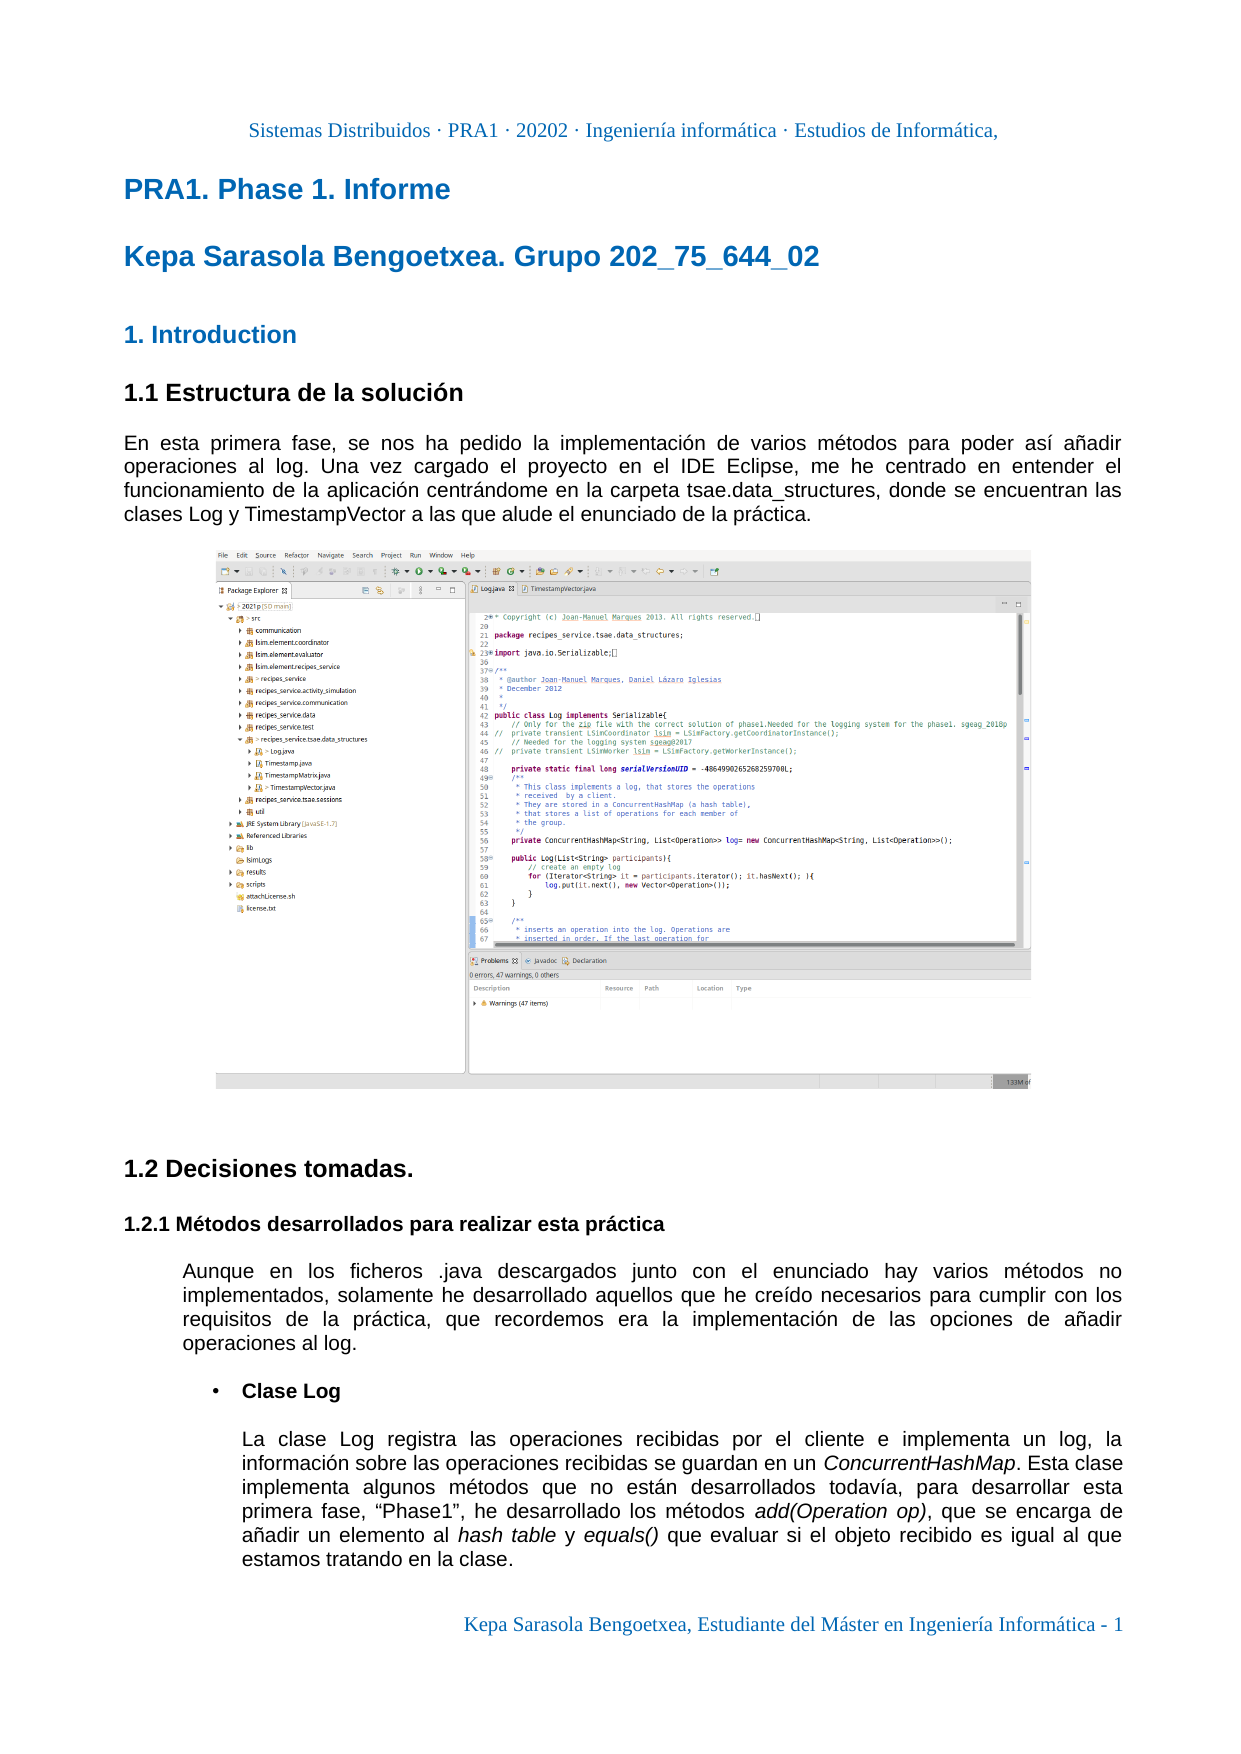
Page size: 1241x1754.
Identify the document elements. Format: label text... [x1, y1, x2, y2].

text 1.2.1 Métodos desarrollados para realizar esta práctica [123, 1211, 1123, 1235]
picture [215, 550, 1032, 1089]
text Kepa Sarasola Bengoetxea. Grupo 202_75_644_02 [123, 239, 1123, 272]
text En esta primera fase, se nos ha pedido la implementación de varios métodos para poder así añadir operaciones al log. Una vez cargado el proyecto en el IDE Eclipse, me he centrado en entender el funcionamiento de la aplicación centrándome en la carpeta tsae.data_structures, donde se encuentran las clases Log y TimestampVector a las que alude el enunciado de la práctica. [123, 430, 1123, 526]
list La clase Log registra las operaciones recibidas por el cliente e implementa un log, la información sobre las operaciones recibidas se guardan en un ConcurrentHashMap. Esta clase implementa algunos métodos que no están desarrollados todavía, para desarrollar esta primera fase, “Phase1”, he desarrollado los métodos add(Operation op), que se encarga de añadir un elemento al hash table y equals() que evaluar si el objeto recibido es igual al que estamos tratando en la clase. [212, 1427, 1123, 1571]
text 1.1 Estructura de la solución [123, 378, 1123, 406]
text Aunque en los ficheros .java descargados junto con el enunciado hay varios métodos no implementados, solamente he desarrollado aquellos que he creído necesarios para cumplir con los requisitos de la práctica, que recordemos era la implementación de las opciones de añadir operaciones al log. [182, 1259, 1123, 1355]
list Clase Log [212, 1379, 1123, 1403]
text PRA1. Phase 1. Informe [123, 172, 1123, 205]
text 1. Introduction [123, 320, 1123, 349]
text 1.2 Decisiones tomadas. [123, 1154, 1123, 1183]
